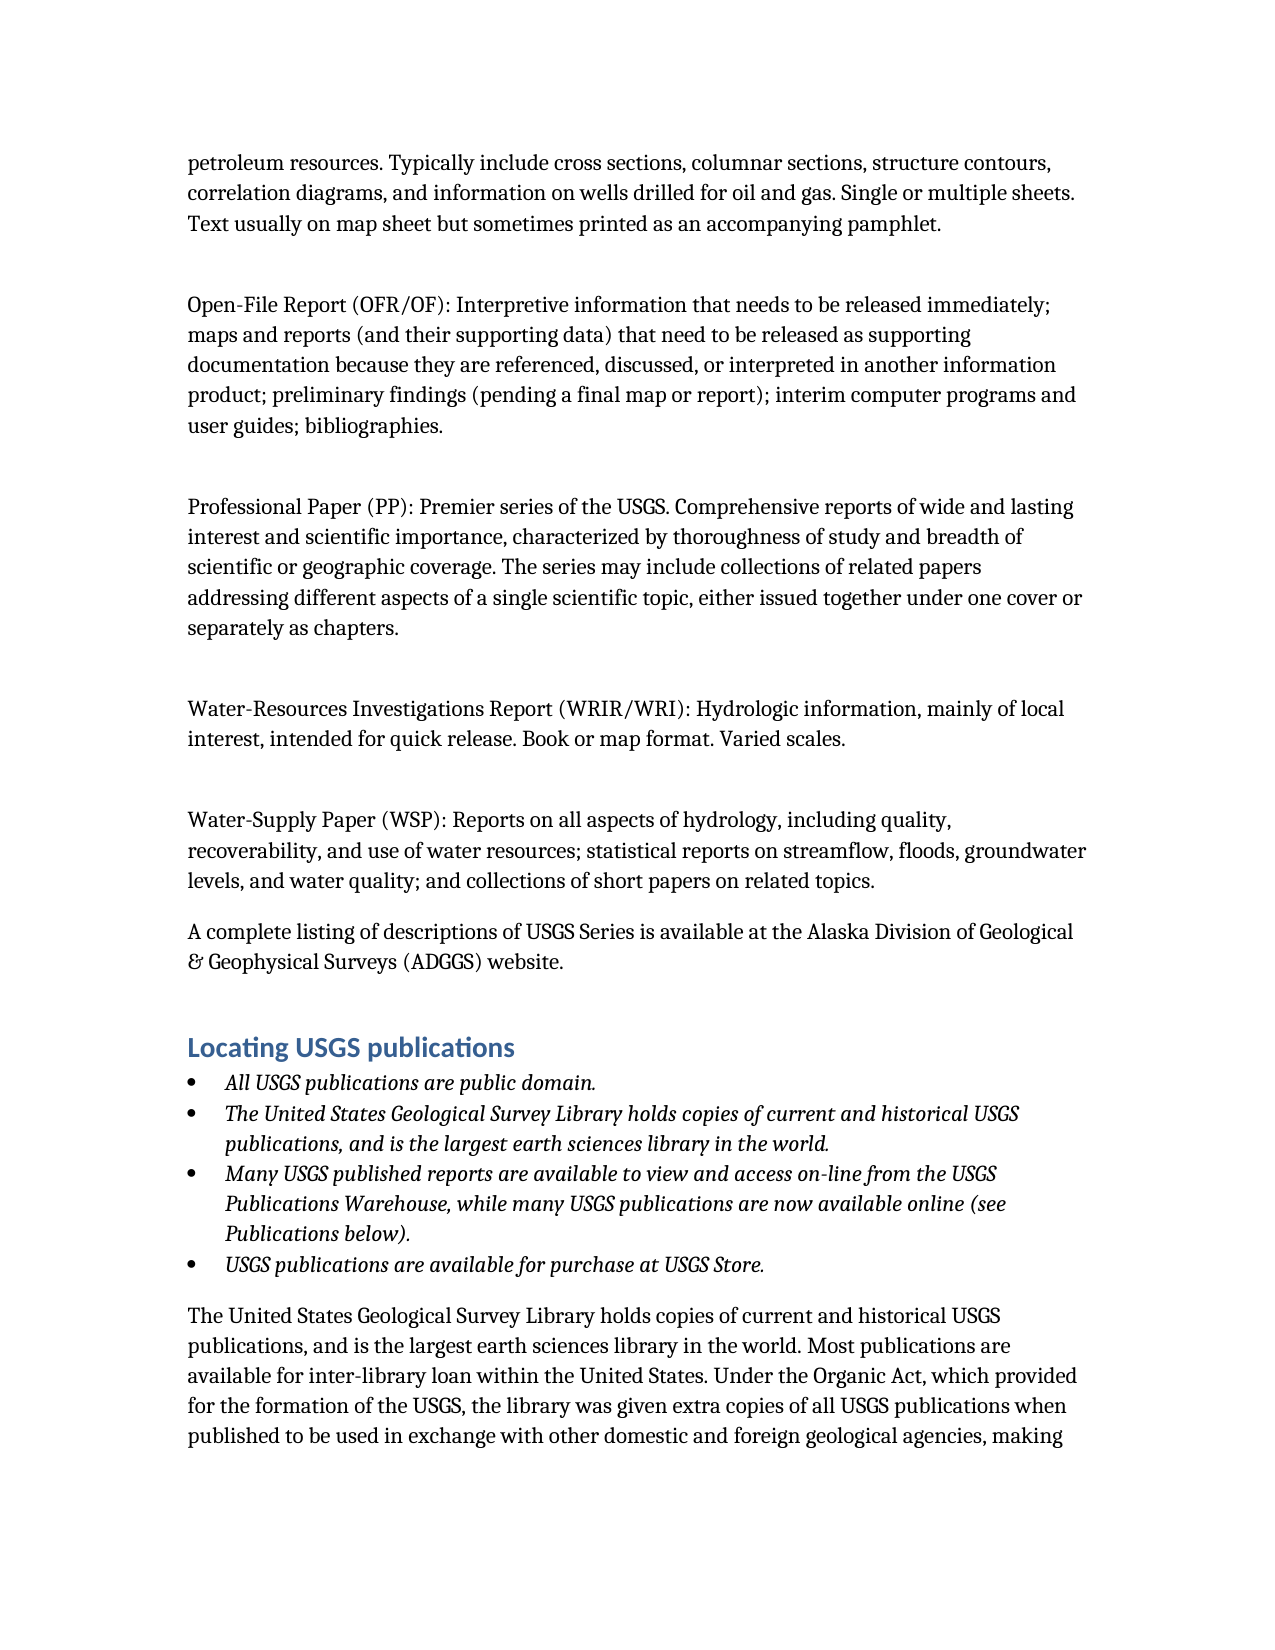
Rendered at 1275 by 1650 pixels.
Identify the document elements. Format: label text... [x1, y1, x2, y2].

text Professional Paper (PP): Premier series of the USGS. Comprehensive reports of wide and lasting interest and scientific importance, characterized by thoroughness of study and breadth of scientific or geographic coverage. The series may include collections of related papers addressing different aspects of a single scientific topic, either issued together under one cover or separately as chapters. [187, 463, 1087, 641]
text Open-File Report (OFR/OF): Interpretive information that needs to be released immediately; maps and reports (and their supporting data) that need to be released as supporting documentation because they are referenced, discussed, or interpreted in another information product; preliminary findings (pending a final map or report); interim computer programs and user guides; bibliographies. [187, 261, 1087, 439]
subtitle Locating USGS publications [187, 1029, 1087, 1065]
text Water-Supply Paper (WSP): Reports on all aspects of hydrology, including quality, recoverability, and use of water resources; statistical reports on streamflow, floods, groundwater levels, and water quality; and collections of short papers on related topics. [187, 777, 1087, 894]
list All USGS publications are public domain. [187, 1070, 1087, 1096]
text petroleum resources. Typically include cross sections, columnar sections, structure contours, correlation diagrams, and information on wells drilled for oil and gas. Single or multiple sheets. Text usually on map sheet but sometimes printed as an accompanying pamphlet. [187, 150, 1087, 237]
text Water-Resources Investigations Report (WRIR/WRI): Hydrologic information, mainly of local interest, intended for quick release. Book or map format. Varied scales. [187, 666, 1087, 752]
list Many USGS published reports are available to view and access on-line from the USGS Publications Warehouse, while many USGS publications are now available online (see Publications below). [187, 1161, 1087, 1247]
text A complete listing of descriptions of USGS Series is available at the Alaska Division of Geological & Geophysical Surveys (ADGGS) website. [187, 919, 1087, 975]
list The United States Geological Survey Library holds copies of current and historical USGS publications, and is the largest earth sciences library in the world. [187, 1100, 1087, 1157]
list USGS publications are available for purchase at USGS Store. [187, 1251, 1087, 1278]
text The United States Geological Survey Library holds copies of current and historical USGS publications, and is the largest earth sciences library in the world. Most publications are available for inter-library loan within the United States. Under the Organic Act, which provided for the formation of the USGS, the library was given extra copies of all USGS publications when published to be used in exchange with other domestic and foreign geological agencies, making [187, 1302, 1087, 1449]
